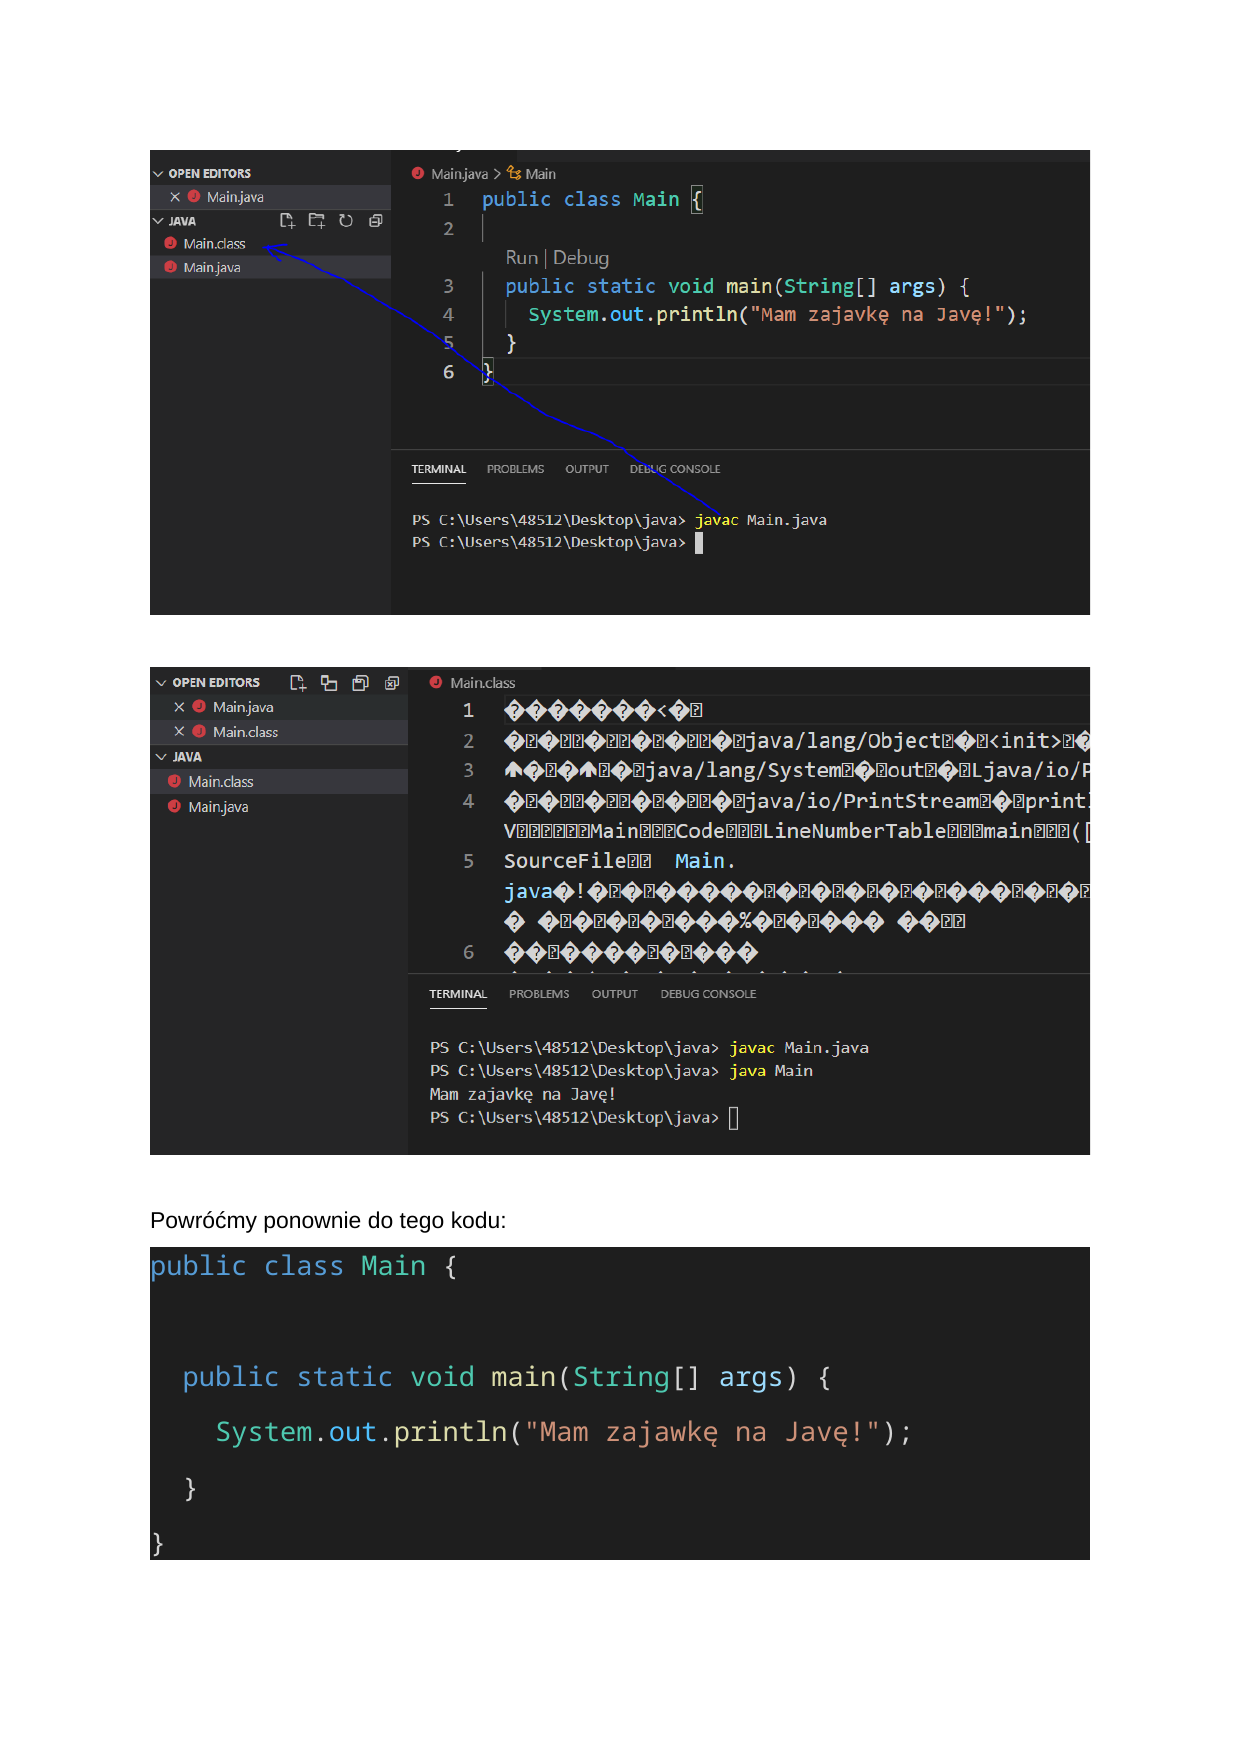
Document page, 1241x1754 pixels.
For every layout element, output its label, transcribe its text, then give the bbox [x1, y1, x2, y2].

text } [150, 1468, 1090, 1505]
text public class Main { [150, 1247, 1090, 1284]
text } [150, 1523, 1090, 1560]
picture [150, 667, 1091, 1155]
text System.out.println("Mam zajawkę na Javę!"); [150, 1413, 1090, 1449]
text public static void main(String[] args) { [150, 1357, 1090, 1394]
picture [150, 150, 1091, 615]
text Powróćmy ponownie do tego kodu: [150, 1207, 1090, 1234]
